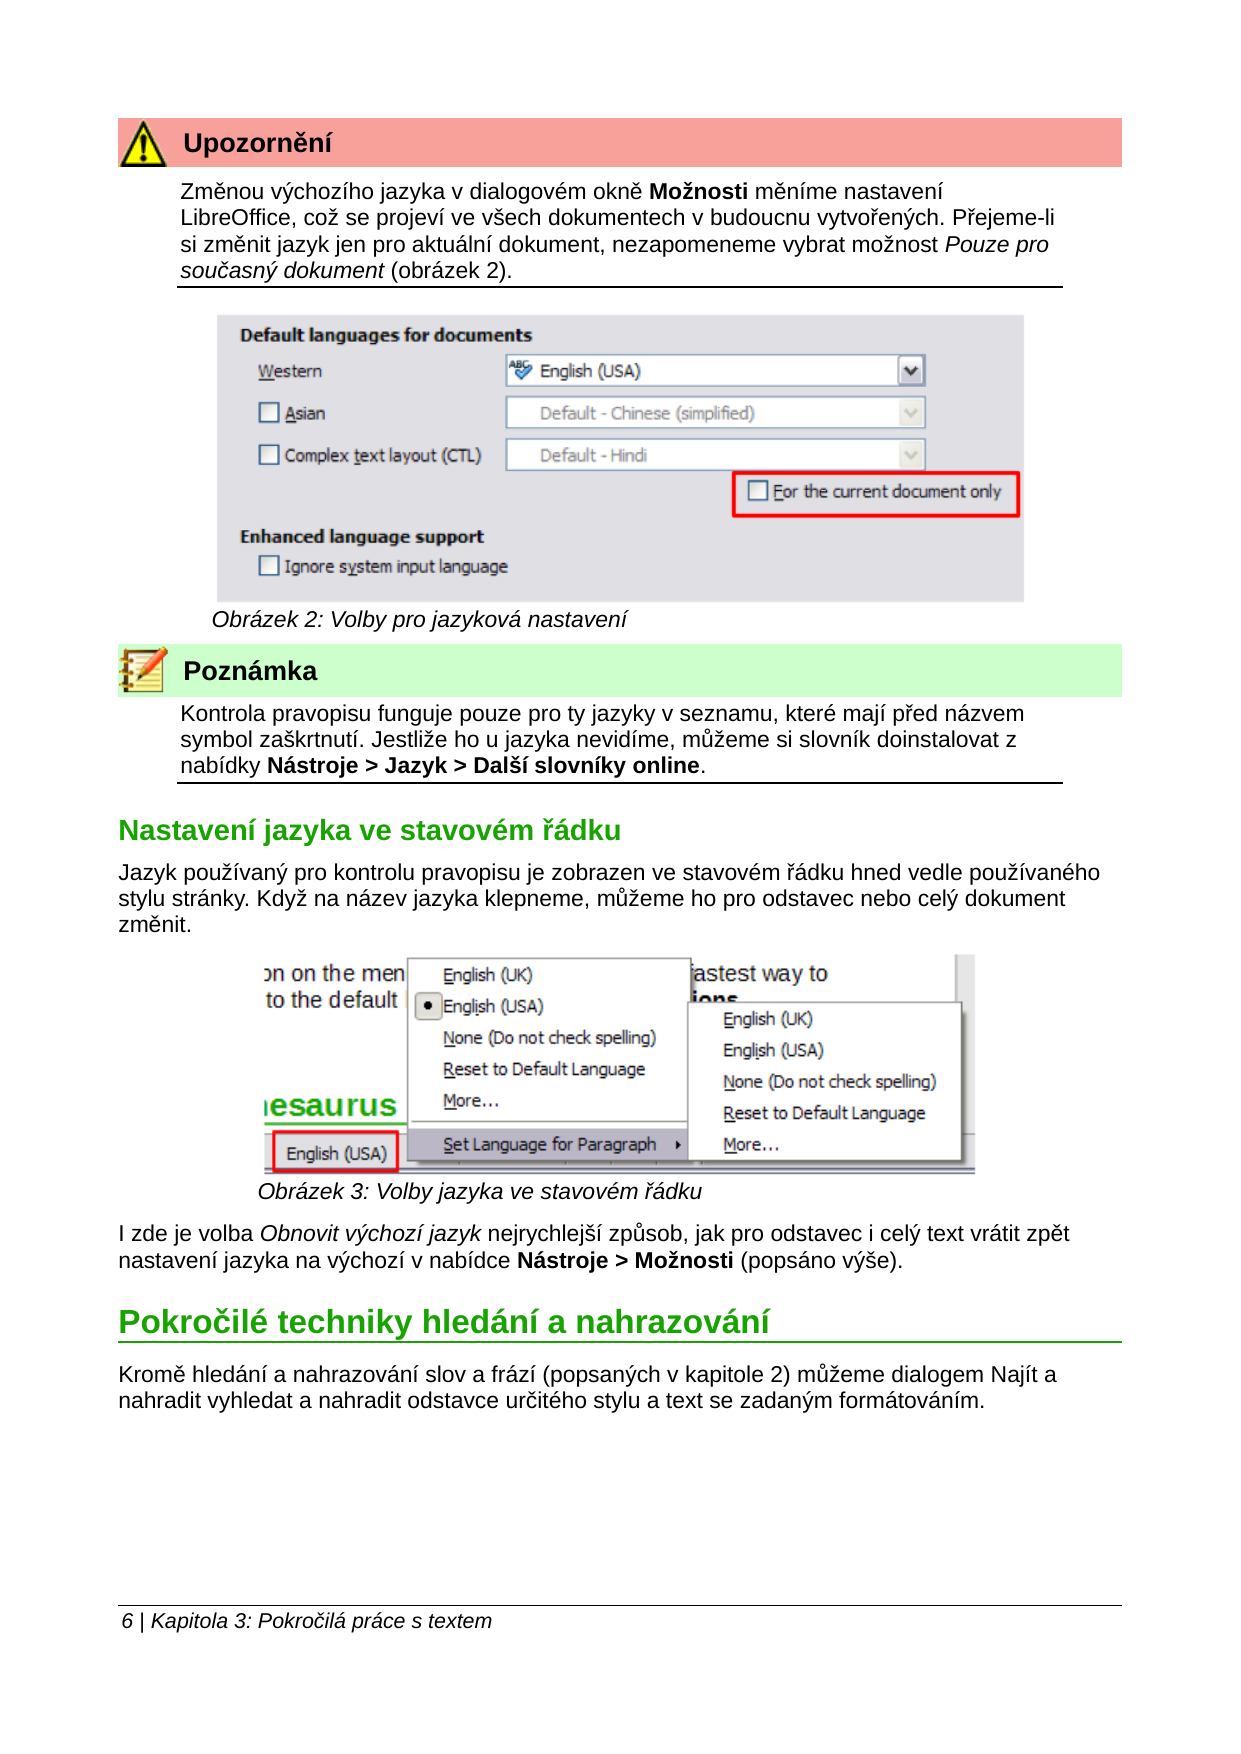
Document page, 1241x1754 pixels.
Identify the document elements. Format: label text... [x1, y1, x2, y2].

list Kromě hledání a nahrazování slov a frází (popsaných v kapitole 2) můžeme dialogem Najít a nahradit vyhledat a nahradit odstavce určitého stylu a text se zadaným formátováním. [118, 1361, 1122, 1413]
text Obrázek 2: Volby pro jazyková nastavení [211, 607, 1029, 633]
picture [211, 309, 1029, 607]
text Jazyk používaný pro kontrolu pravopisu je zobrazen ve stavovém řádku hned vedle používaného stylu stránky. Když na název jazyka klepneme, můžeme ho pro odstavec nebo celý dokument změnit. [118, 859, 1122, 938]
subtitle Poznámka [118, 644, 1122, 697]
text I zde je volba Obnovit výchozí jazyk nejrychlejší způsob, jak pro odstavec i celý text vrátit zpět nastavení jazyka na výchozí v nabídce Nástroje > Možnosti (popsáno výše). [118, 1220, 1122, 1273]
subtitle Nastavení jazyka ve stavovém řádku [118, 813, 1122, 847]
subtitle Pokročilé techniky hledání a nahrazování [118, 1302, 1122, 1341]
text Změnou výchozího jazyka v dialogovém okně Možnosti měníme nastavení LibreOffice, což se projeví ve všech dokumentech v budoucnu vytvořených. Přejeme-li si změnit jazyk jen pro aktuální dokument, nezapomeneme vybrat možnost Pouze pro současný dokument (obrázek 2). [177, 175, 1063, 286]
picture [119, 119, 167, 167]
text Kontrola pravopisu funguje pouze pro ty jazyky v seznamu, které mají před názvem symbol zaškrtnutí. Jestliže ho u jazyka nevidíme, můžeme si slovník doinstalovat z nabídky Nástroje > Jazyk > Další slovníky online. [177, 697, 1063, 782]
picture [119, 645, 170, 696]
subtitle Upozornění [118, 118, 1122, 167]
picture [260, 950, 980, 1179]
text Obrázek 3: Volby jazyka ve stavovém řádku [257, 950, 983, 1205]
